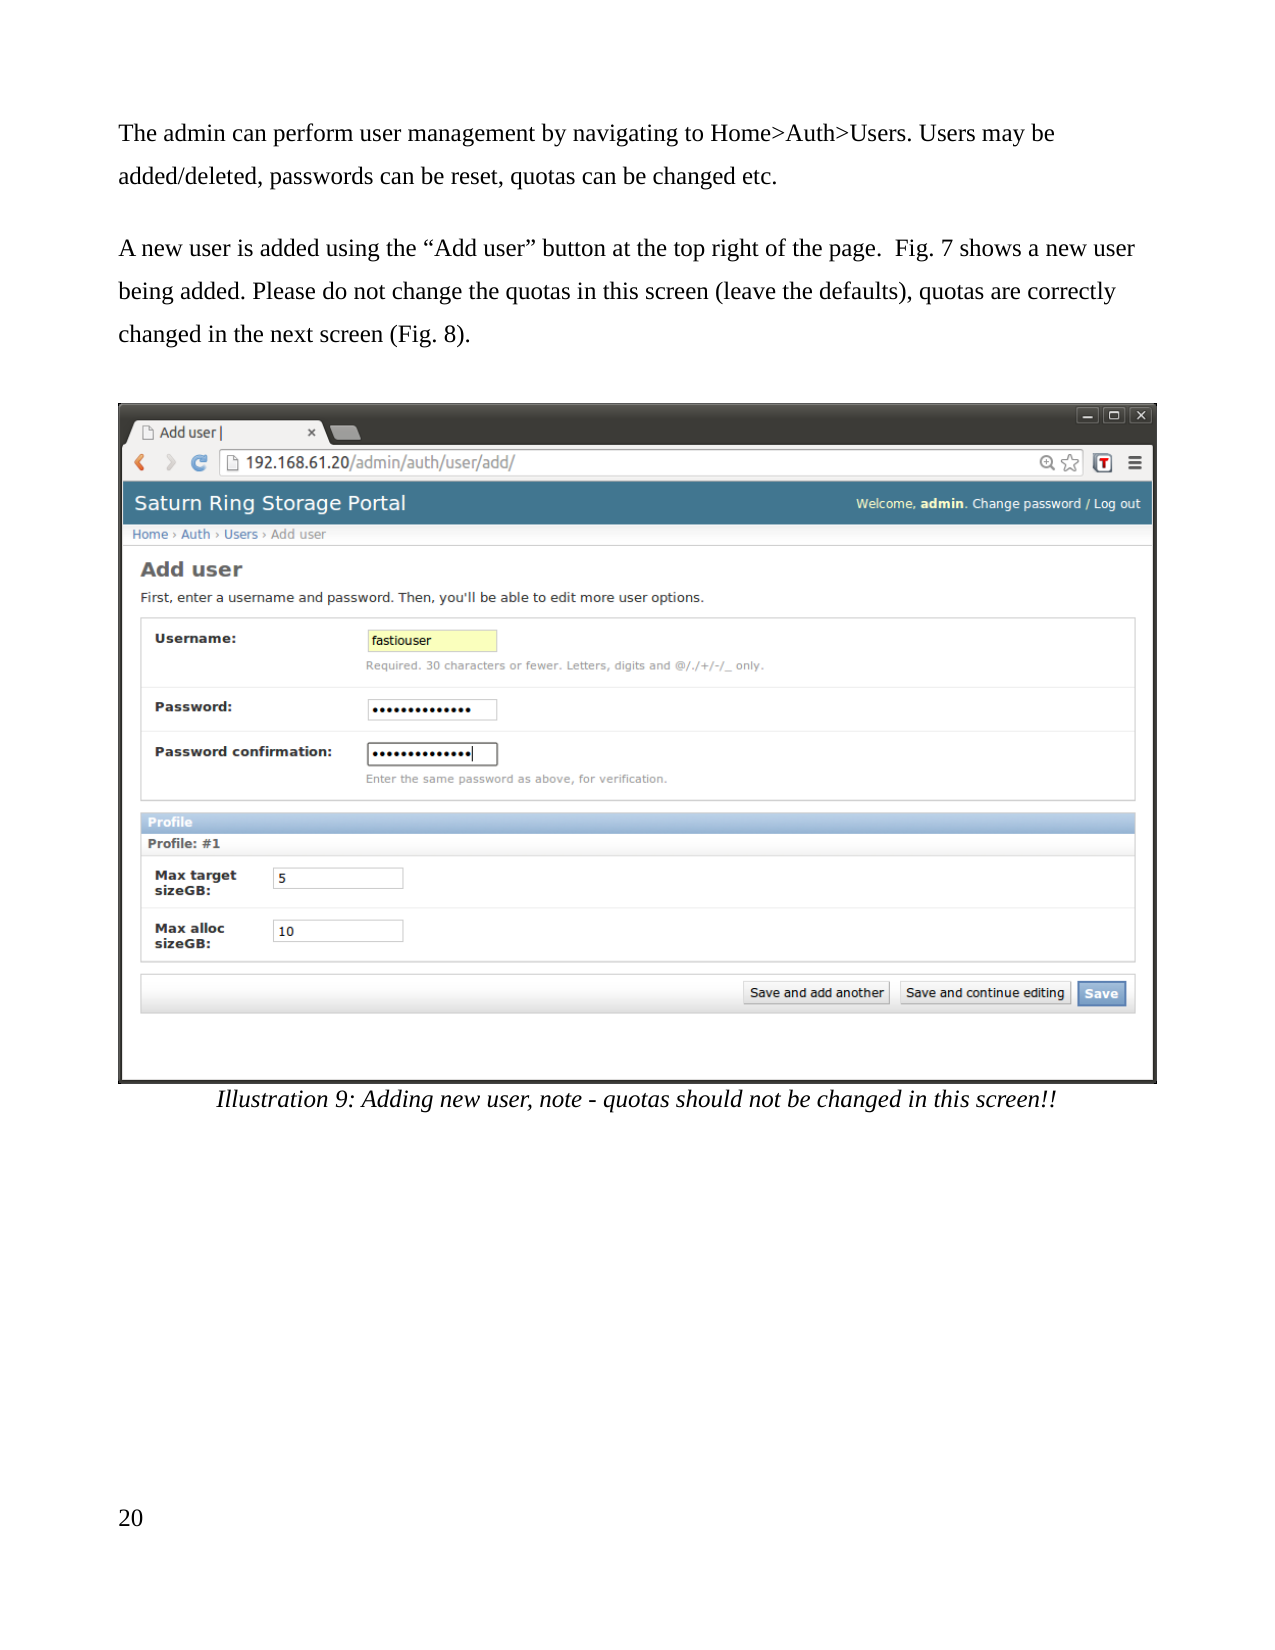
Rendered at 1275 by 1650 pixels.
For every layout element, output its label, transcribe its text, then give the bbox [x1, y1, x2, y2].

picture [118, 403, 1157, 1084]
text The admin can perform user management by navigating to Home>Auth>Users. Users may be added/deleted, passwords can be reset, quotas can be changed etc. [118, 118, 1157, 190]
text Illustration 9: Adding new user, note - quotas should not be changed in this screen!! [118, 1084, 1157, 1112]
text A new user is added using the “Add user” button at the top right of the page. Fig. 7 shows a new user being added. Please do not change the quotas in this screen (leave the defaults), quotas are correctly changed in the next screen (Fig. 8). [118, 233, 1157, 348]
